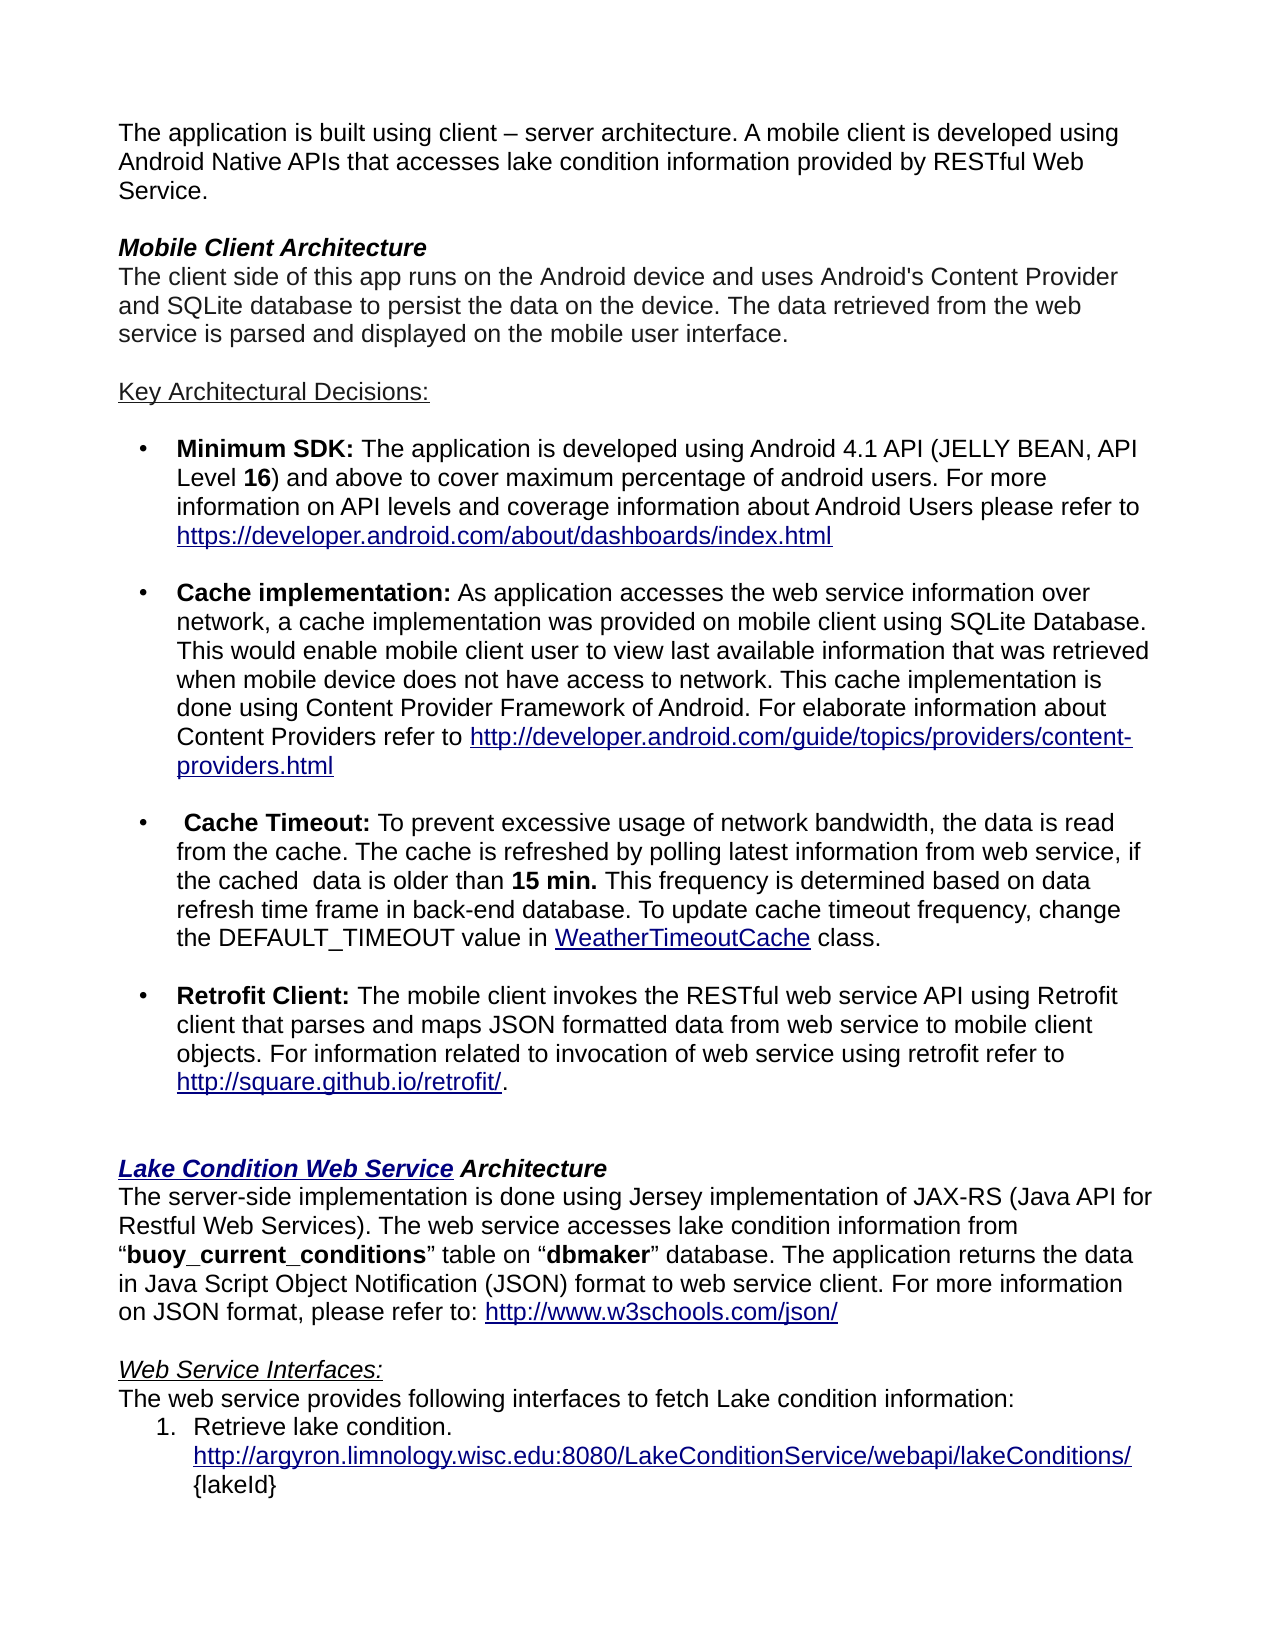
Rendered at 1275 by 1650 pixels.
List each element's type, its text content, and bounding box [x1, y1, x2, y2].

text The client side of this app runs on the Android device and uses Android's Content Provider and SQLite database to persist the data on the device. The data retrieved from the web service is parsed and displayed on the mobile user interface. [118, 262, 1157, 348]
list http://argyron.limnology.wisc.edu:8080/LakeConditionService/webapi/lakeConditions/{lakeId} [156, 1441, 1157, 1498]
text Lake Condition Web Service Architecture [118, 1153, 1157, 1182]
list Cache Timeout: To prevent excessive usage of network bandwidth, the data is read from the cache. The cache is refreshed by polling latest information from web service, if the cached data is older than 15 min. This frequency is determined based on data refresh time frame in back-end database. To update cache timeout frequency, change the DEFAULT_TIMEOUT value in WeatherTimeoutCache class. [139, 808, 1157, 952]
text Mobile Client Architecture [118, 233, 1157, 262]
text The server-side implementation is done using Jersey implementation of JAX-RS (Java API for Restful Web Services). The web service accesses lake condition information from “buoy_current_conditions” table on “dbmaker” database. The application returns the data in Java Script Object Notification (JSON) format to web service client. For more information on JSON format, please refer to: http://www.w3schools.com/json/ [118, 1182, 1157, 1326]
list https://developer.android.com/about/dashboards/index.html [139, 521, 1157, 549]
text Web Service Interfaces: [118, 1355, 1157, 1383]
text The web service provides following interfaces to fetch Lake condition information: [118, 1383, 1157, 1412]
list Cache implementation: As application accesses the web service information over network, a cache implementation was provided on mobile client using SQLite Database. This would enable mobile client user to view last available information that was retrieved when mobile device does not have access to network. This cache implementation is done using Content Provider Framework of Android. For elaborate information about Content Providers refer to http://developer.android.com/guide/topics/providers/content-providers.html [139, 578, 1157, 779]
list Retrofit Client: The mobile client invokes the RESTful web service API using Retrofit client that parses and maps JSON formatted data from web service to mobile client objects. For information related to invocation of web service using retrofit refer to http://square.github.io/retrofit/. [139, 981, 1157, 1096]
list Minimum SDK: The application is developed using Android 4.1 API (JELLY BEAN, API Level 16) and above to cover maximum percentage of android users. For more information on API levels and coverage information about Android Users please refer to [139, 434, 1157, 521]
text Key Architectural Decisions: [118, 377, 1157, 406]
text The application is built using client – server architecture. A mobile client is developed using Android Native APIs that accesses lake condition information provided by RESTful Web Service. [118, 118, 1157, 204]
list Retrieve lake condition. [156, 1412, 1157, 1441]
